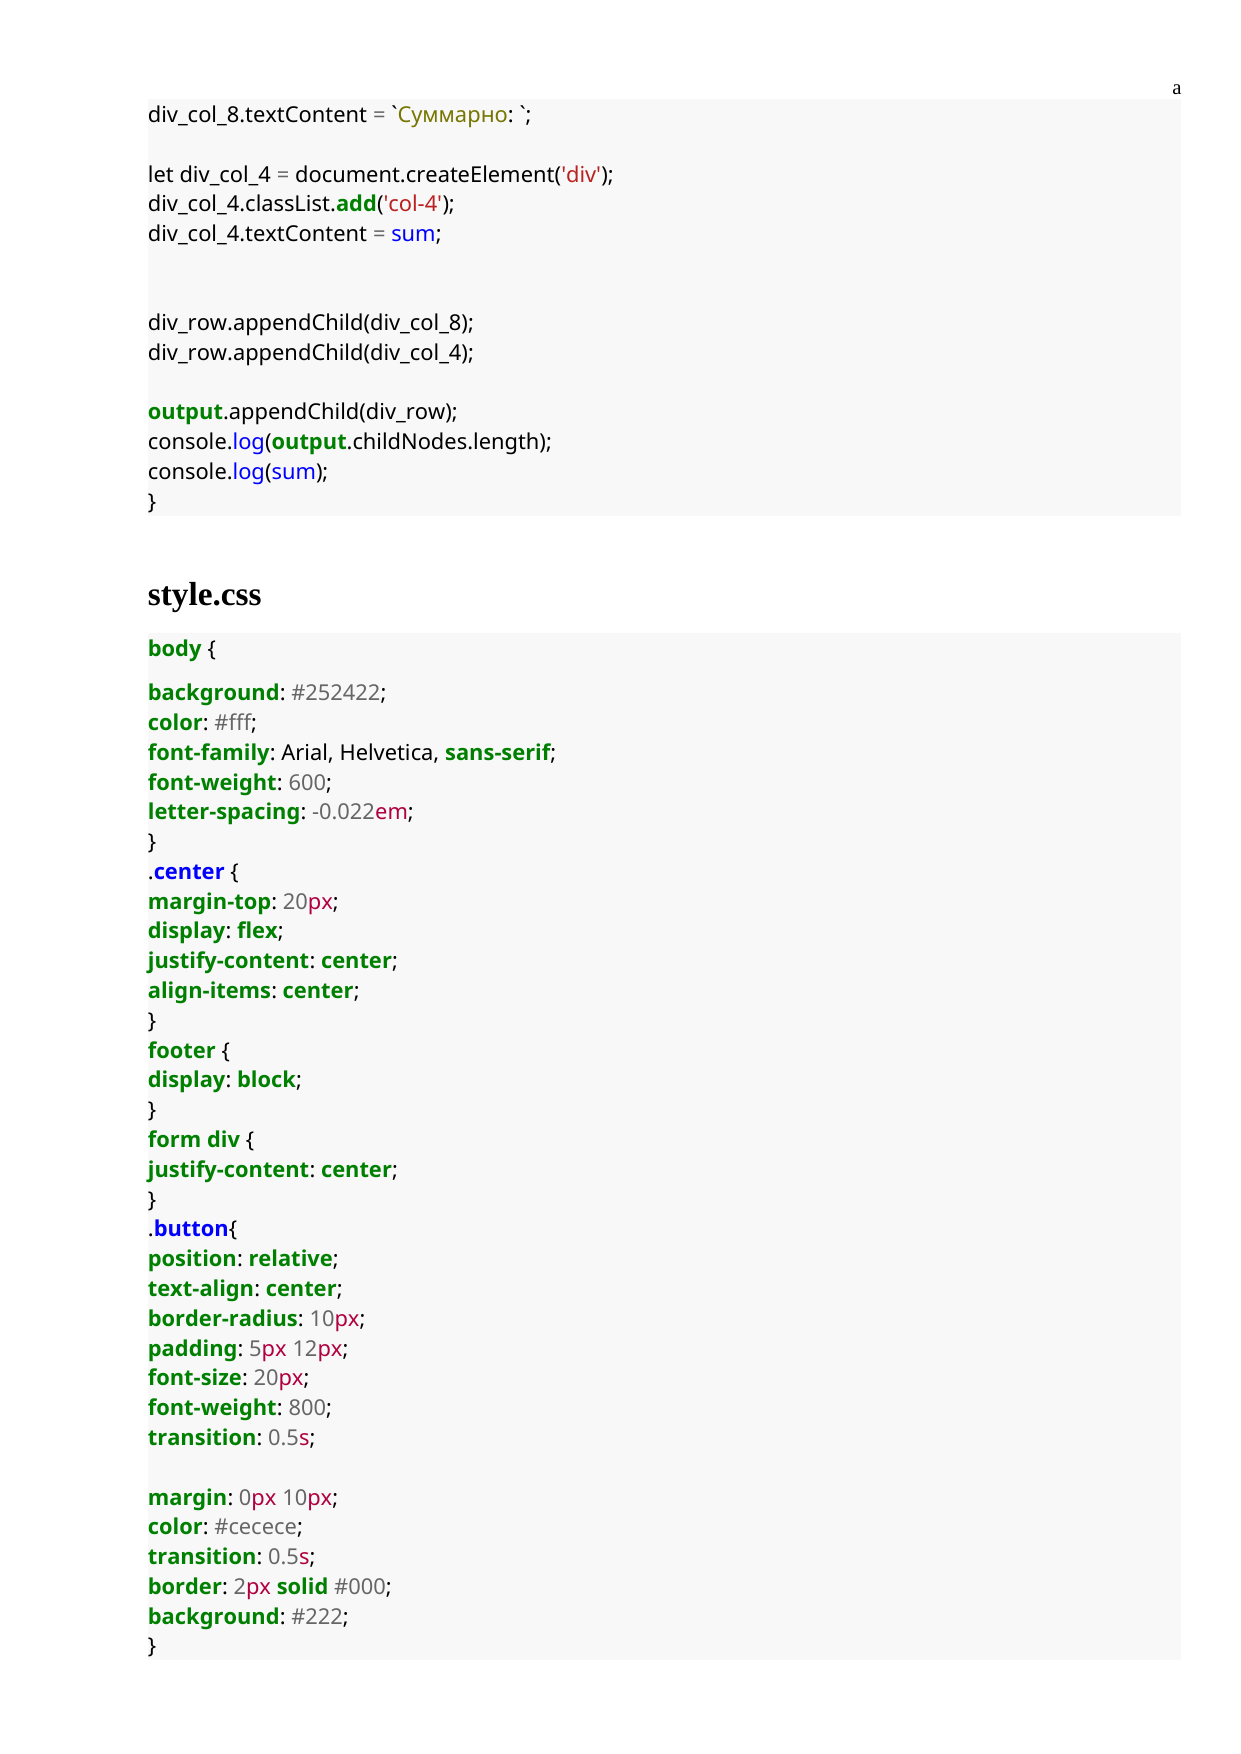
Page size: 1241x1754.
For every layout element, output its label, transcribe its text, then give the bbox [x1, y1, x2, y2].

text justify-content: center; [148, 945, 1181, 975]
text border: 2px solid #000; [148, 1571, 1181, 1601]
text margin: 0px 10px; [148, 1481, 1181, 1511]
text console.log(sum); [148, 456, 1181, 486]
text align-items: center; [148, 975, 1181, 1005]
text font-size: 20px; [148, 1362, 1181, 1392]
text display: flex; [148, 916, 1181, 945]
text div_col_4.textContent = sum; [148, 218, 1181, 248]
text div_col_8.textContent = `Суммарно: `; [148, 99, 1181, 129]
text letter-spacing: -0.022em; [148, 796, 1181, 826]
text font-weight: 600; [148, 767, 1181, 796]
text .center { [148, 856, 1181, 886]
text color: #fff; [148, 707, 1181, 737]
text .button{ [148, 1213, 1181, 1243]
text margin-top: 20px; [148, 886, 1181, 916]
text font-family: Arial, Helvetica, sans-serif; [148, 737, 1181, 767]
text text-align: center; [148, 1273, 1181, 1303]
text output.appendChild(div_row); [148, 396, 1181, 426]
text } [148, 1094, 1181, 1124]
text display: block; [148, 1064, 1181, 1094]
text } [148, 486, 1181, 516]
text transition: 0.5s; [148, 1541, 1181, 1571]
text } [148, 1005, 1181, 1035]
text color: #cecece; [148, 1511, 1181, 1541]
text div_row.appendChild(div_col_4); [148, 337, 1181, 367]
text console.log(output.childNodes.length); [148, 426, 1181, 456]
text body { [148, 633, 1181, 663]
text div_col_4.classList.add('col-4'); [148, 188, 1181, 218]
text } [148, 1184, 1181, 1213]
text } [148, 1630, 1181, 1660]
text position: relative; [148, 1243, 1181, 1273]
text let div_col_4 = document.createElement('div'); [148, 158, 1181, 188]
text border-radius: 10px; [148, 1303, 1181, 1333]
text transition: 0.5s; [148, 1422, 1181, 1452]
text form div { [148, 1124, 1181, 1154]
text div_row.appendChild(div_col_8); [148, 307, 1181, 337]
text padding: 5px 12px; [148, 1333, 1181, 1362]
text footer { [148, 1035, 1181, 1064]
text background: #222; [148, 1601, 1181, 1630]
text style.css [148, 574, 1181, 612]
text font-weight: 800; [148, 1392, 1181, 1422]
text } [148, 826, 1181, 856]
text justify-content: center; [148, 1154, 1181, 1184]
text background: #252422; [148, 677, 1181, 707]
